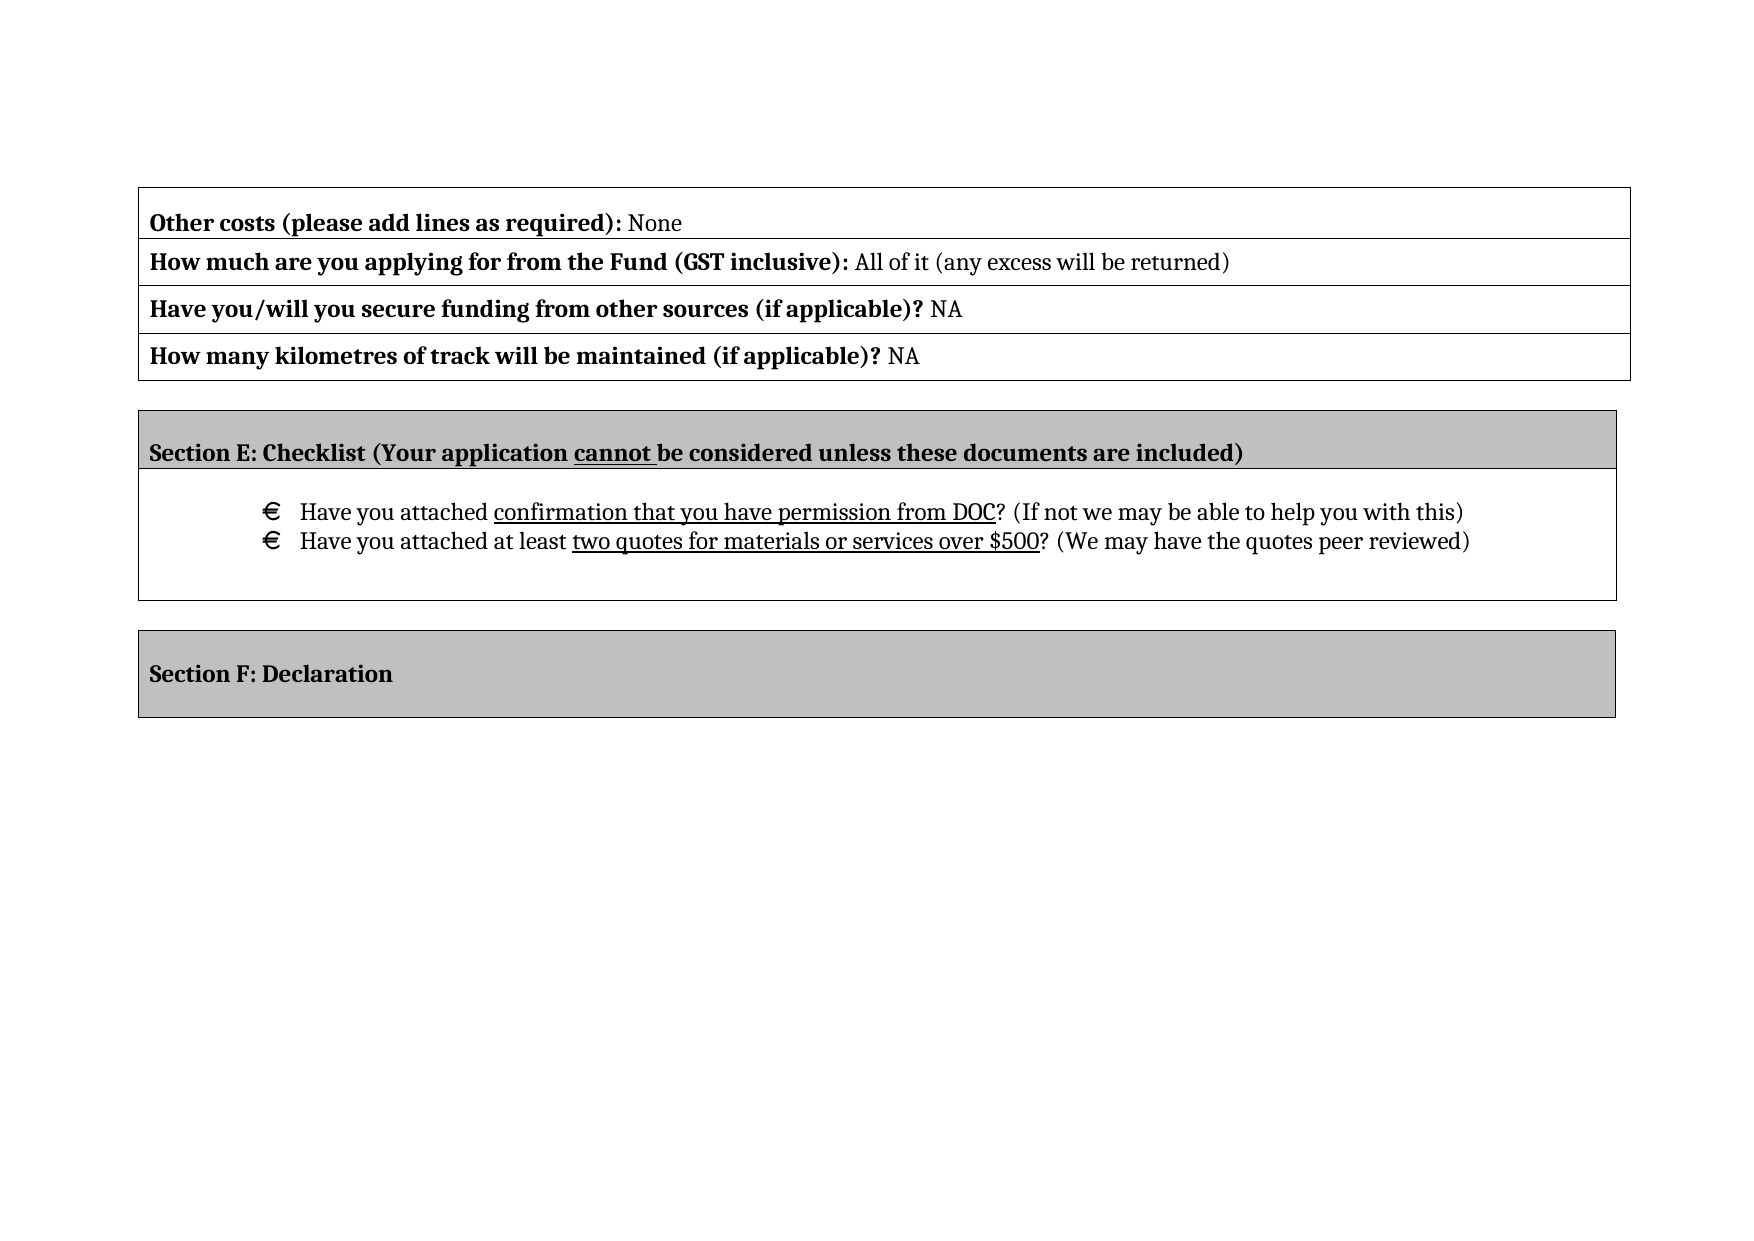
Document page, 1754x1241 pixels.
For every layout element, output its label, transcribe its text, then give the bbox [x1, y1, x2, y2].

table_cell Have you/will you secure funding from other sources (if applicable)? NA [139, 286, 1630, 332]
table_cell Have you attached confirmation that you have permission from DOC? (If not we may be able to help you with this) Have you attached at least two quotes for materials or services over $500? (We may have the quotes peer reviewed) [139, 469, 1616, 600]
table_cell How many kilometres of track will be maintained (if applicable)? NA [139, 334, 1630, 380]
table_cell Other costs (please add lines as required): None [139, 188, 1630, 238]
table_header Section F: Declaration [139, 631, 1615, 717]
table_header Section E: Checklist (Your application cannot be considered unless these documents are included) [139, 411, 1616, 468]
table_cell How much are you applying for from the Fund (GST inclusive): All of it (any excess will be returned) [139, 239, 1630, 285]
